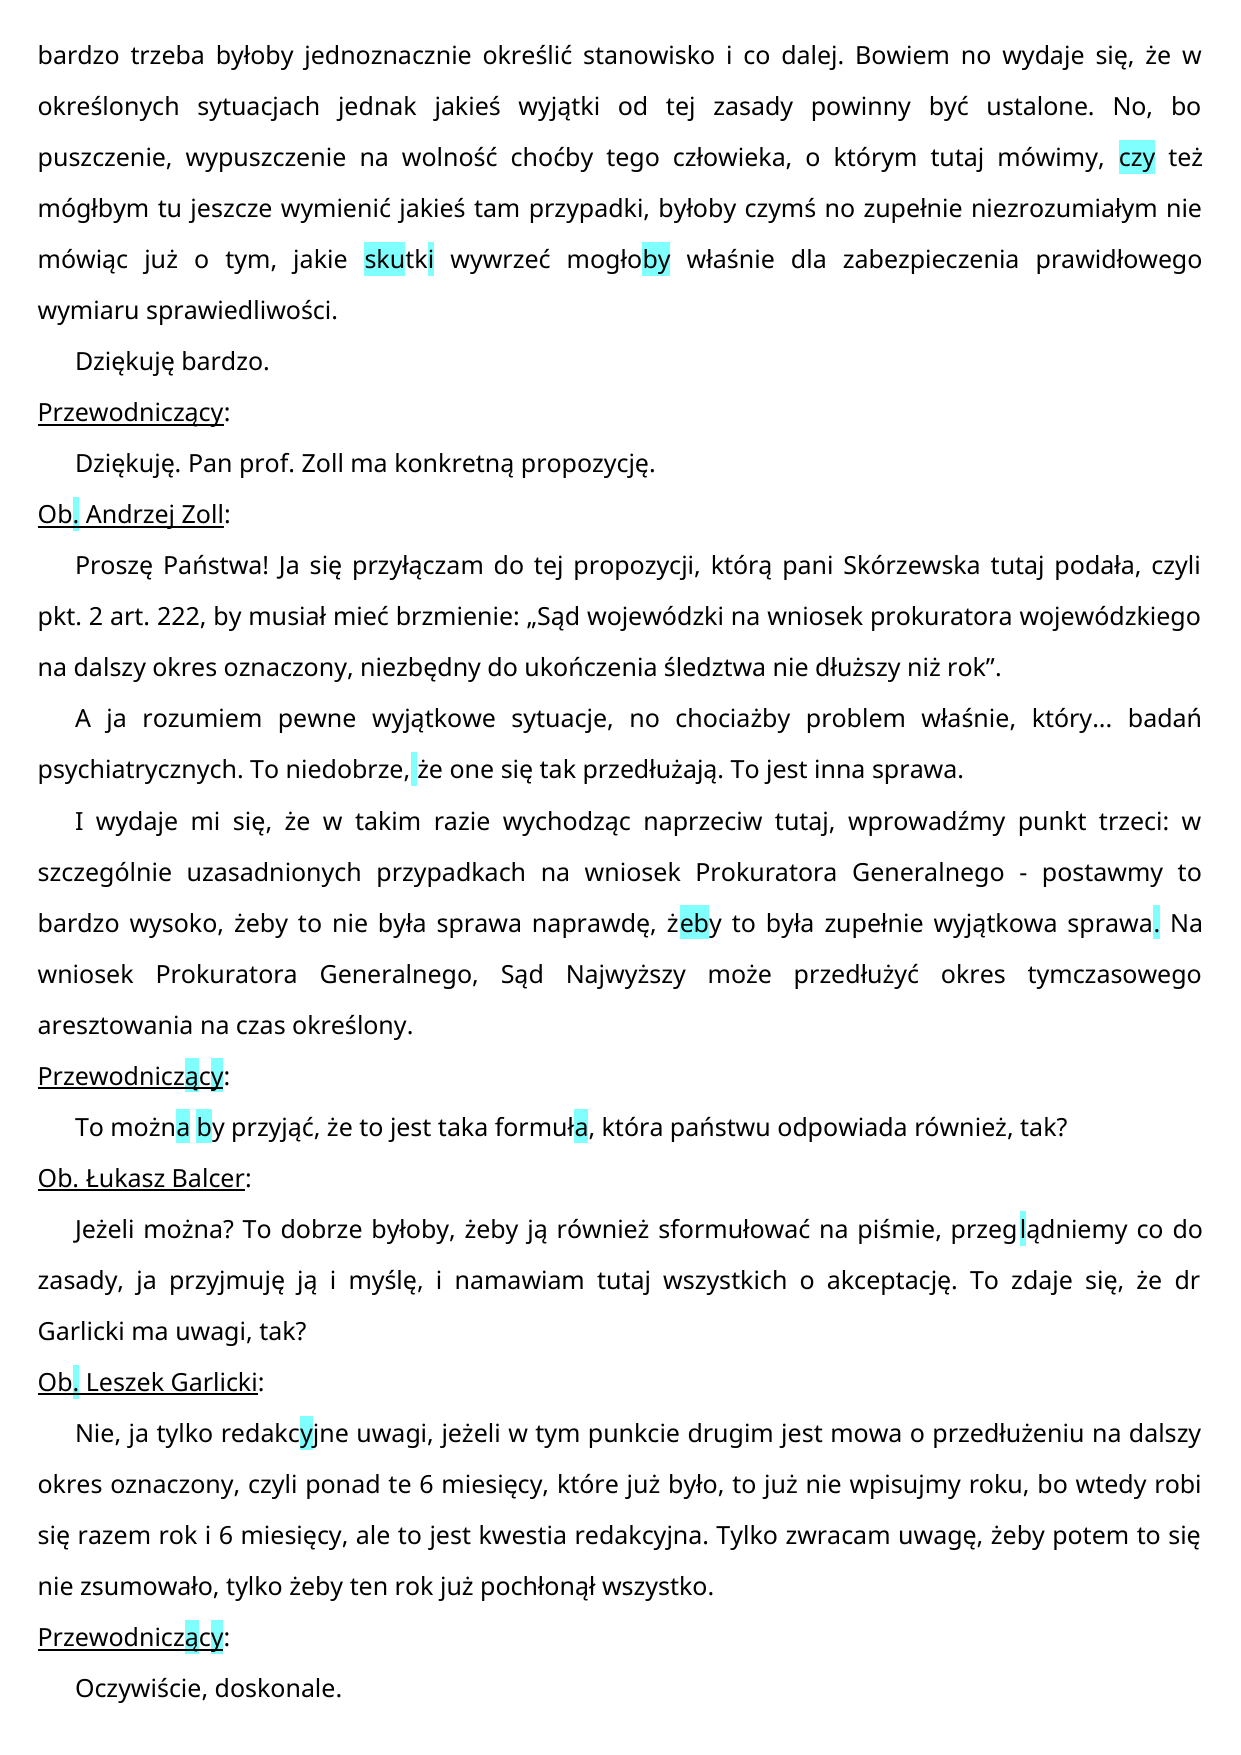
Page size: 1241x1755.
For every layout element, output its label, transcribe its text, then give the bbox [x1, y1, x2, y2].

text Proszę Państwa! Ja się przyłączam do tej propozycji, którą pani Skórzewska tutaj podała, czyli pkt. 2 art. 222, by musiał mieć brzmienie: „Sąd wojewódzki na wniosek prokuratora wojewódzkiego na dalszy okres oznaczony, niezbędny do ukończenia śledztwa nie dłuższy niż rok”. [37, 548, 1203, 684]
text Nie, ja tylko redakcyjne uwagi, jeżeli w tym punkcie drugim jest mowa o przedłużeniu na dalszy okres oznaczony, czyli ponad te 6 miesięcy, które już było, to już nie wpisujmy roku, bo wtedy robi się razem rok i 6 miesięcy, ale to jest kwestia redakcyjna. Tylko zwracam uwagę, żeby potem to się nie zsumowało, tylko żeby ten rok już pochłonął wszystko. [37, 1416, 1203, 1603]
text To można by przyjąć, że to jest taka formuła, która państwu odpowiada również, tak? [37, 1109, 1203, 1143]
text Ob. Andrzej Zoll: [37, 497, 1203, 531]
text Jeżeli można? To dobrze byłoby, żeby ją również sformułować na piśmie, przeglądniemy co do zasady, ja przyjmuję ją i myślę, i namawiam tutaj wszystkich o akceptację. To zdaje się, że dr Garlicki ma uwagi, tak? [37, 1211, 1203, 1348]
text Przewodniczący: [37, 1058, 1203, 1092]
text Ob. Łukasz Balcer: [37, 1160, 1203, 1194]
text Ob. Leszek Garlicki: [37, 1364, 1203, 1399]
text A ja rozumiem pewne wyjątkowe sytuacje, no chociażby problem właśnie, który... badań psychiatrycznych. To niedobrze, że one się tak przedłużają. To jest inna sprawa. [37, 701, 1203, 786]
text Dziękuję. Pan prof. Zoll ma konkretną propozycję. [37, 446, 1203, 480]
text I wydaje mi się, że w takim razie wychodząc naprzeciw tutaj, wprowadźmy punkt trzeci: w szczególnie uzasadnionych przypadkach na wniosek Prokuratora Generalnego - postawmy to bardzo wysoko, żeby to nie była sprawa naprawdę, żeby to była zupełnie wyjątkowa sprawa. Na wniosek Prokuratora Generalnego, Sąd Najwyższy może przedłużyć okres tymczasowego aresztowania na czas określony. [37, 803, 1203, 1041]
text Przewodniczący: [37, 395, 1203, 429]
text Dziękuję bardzo. [37, 344, 1203, 378]
text bardzo trzeba byłoby jednoznacznie określić stanowisko i co dalej. Bowiem no wydaje się, że w określonych sytuacjach jednak jakieś wyjątki od tej zasady powinny być ustalone. No, bo puszczenie, wypuszczenie na wolność choćby tego człowieka, o którym tutaj mówimy, czy też mógłbym tu jeszcze wymienić jakieś tam przypadki, byłoby czymś no zupełnie niezrozumiałym nie mówiąc już o tym, jakie skutki wywrzeć mogłoby właśnie dla zabezpieczenia prawidłowego wymiaru sprawiedliwości. [37, 37, 1203, 327]
text Oczywiście, doskonale. [37, 1671, 1203, 1705]
text Przewodniczący: [37, 1620, 1203, 1654]
